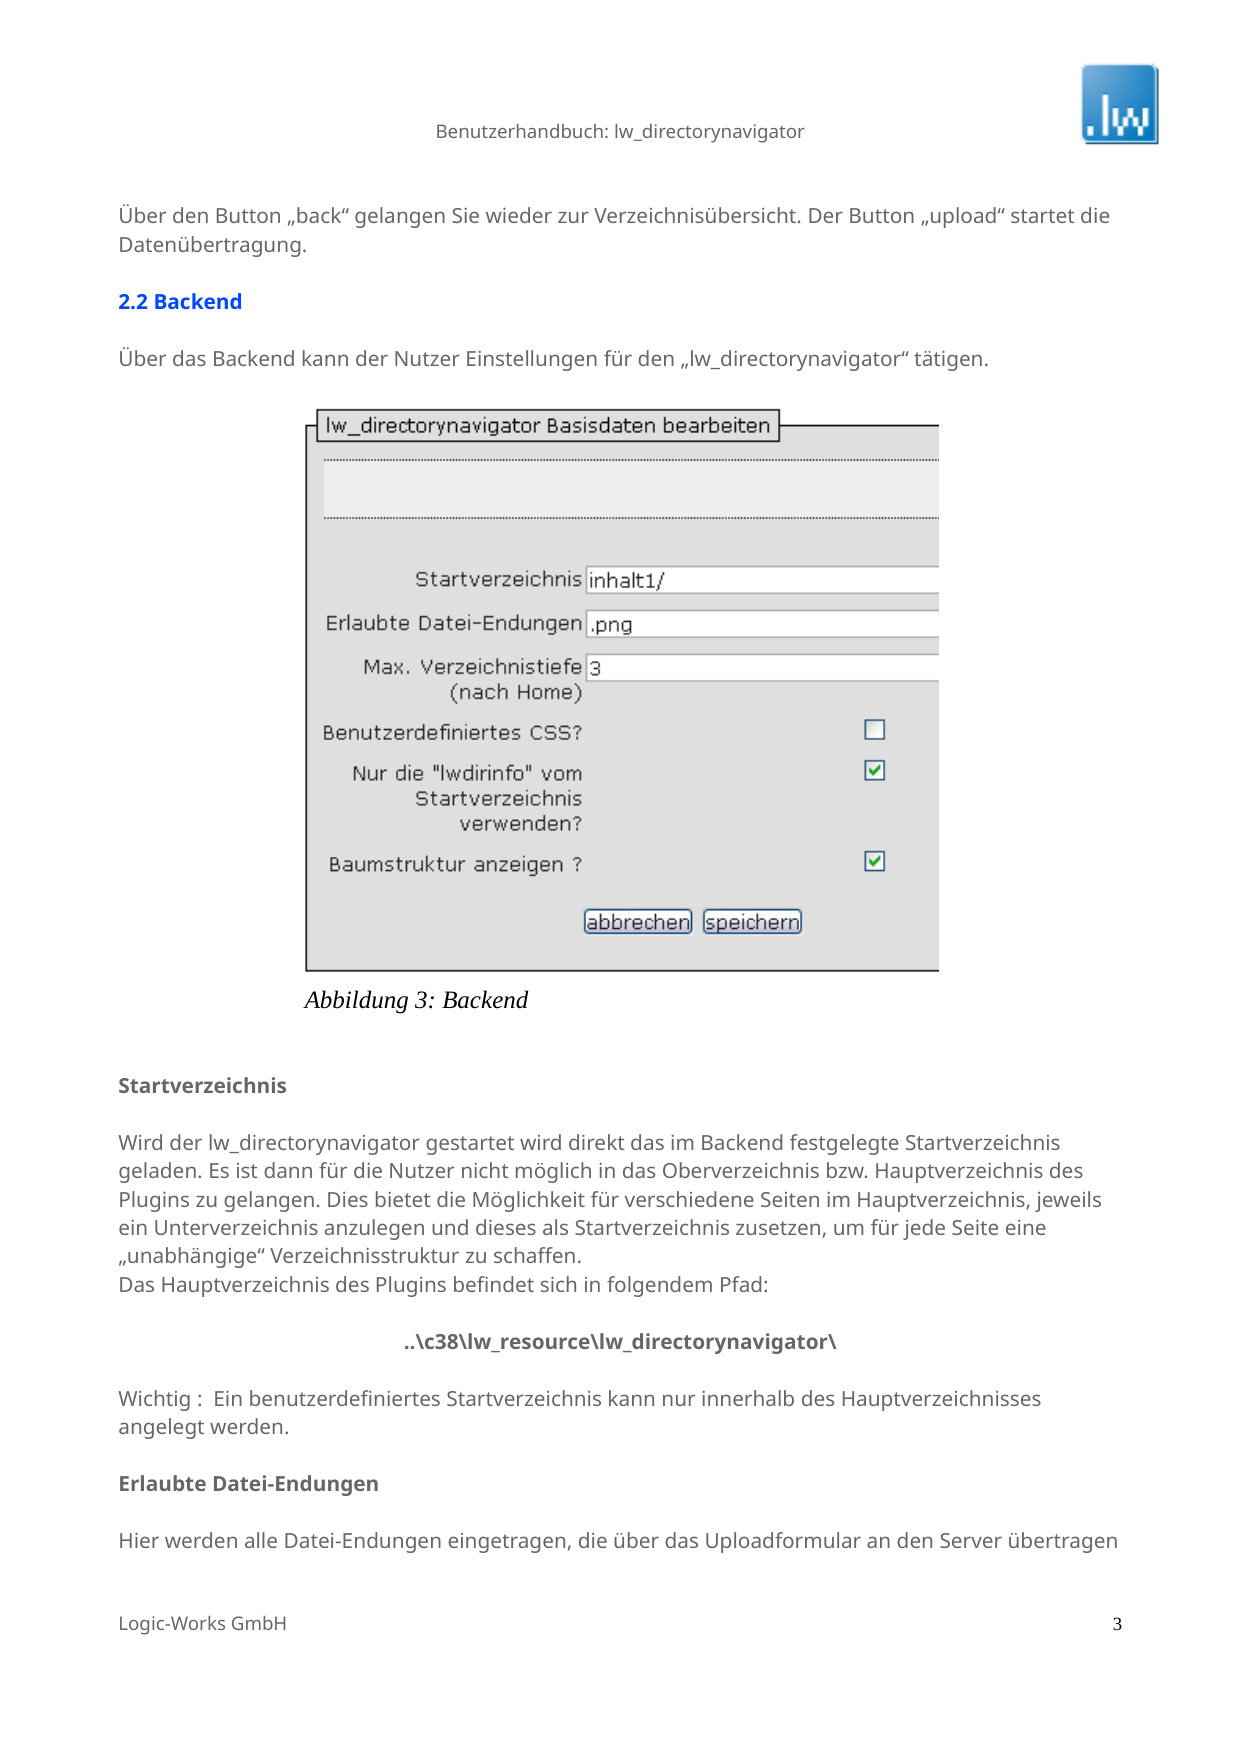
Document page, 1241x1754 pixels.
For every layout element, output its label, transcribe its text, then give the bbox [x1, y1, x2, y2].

text Das Hauptverzeichnis des Plugins befindet sich in folgendem Pfad: [118, 1270, 1122, 1298]
picture [301, 400, 939, 986]
text 2.2 Backend [118, 287, 1122, 315]
text ..\c38\lw_resource\lw_directorynavigator\ [118, 1327, 1122, 1355]
text Abbildung 3: Backend [304, 986, 936, 1014]
text Wird der lw_directorynavigator gestartet wird direkt das im Backend festgelegte Startverzeichnis geladen. Es ist dann für die Nutzer nicht möglich in das Oberverzeichnis bzw. Hauptverzeichnis des Plugins zu gelangen. Dies bietet die Möglichkeit für verschiedene Seiten im Hauptverzeichnis, jeweils ein Unterverzeichnis anzulegen und dieses als Startverzeichnis zusetzen, um für jede Seite eine „unabhängige“ Verzeichnisstruktur zu schaffen. [118, 1128, 1122, 1270]
text Über den Button „back“ gelangen Sie wieder zur Verzeichnisübersicht. Der Button „upload“ startet die Datenübertragung. [118, 202, 1122, 258]
text Startverzeichnis [118, 1071, 1122, 1099]
text Über das Backend kann der Nutzer Einstellungen für den „lw_directorynavigator“ tätigen. [118, 344, 1122, 372]
text Erlaubte Datei-Endungen [118, 1469, 1122, 1497]
text Wichtig : Ein benutzerdefiniertes Startverzeichnis kann nur innerhalb des Hauptverzeichnisses angelegt werden. [118, 1384, 1122, 1441]
text Hier werden alle Datei-Endungen eingetragen, die über das Uploadformular an den Server übertragen [118, 1526, 1122, 1554]
